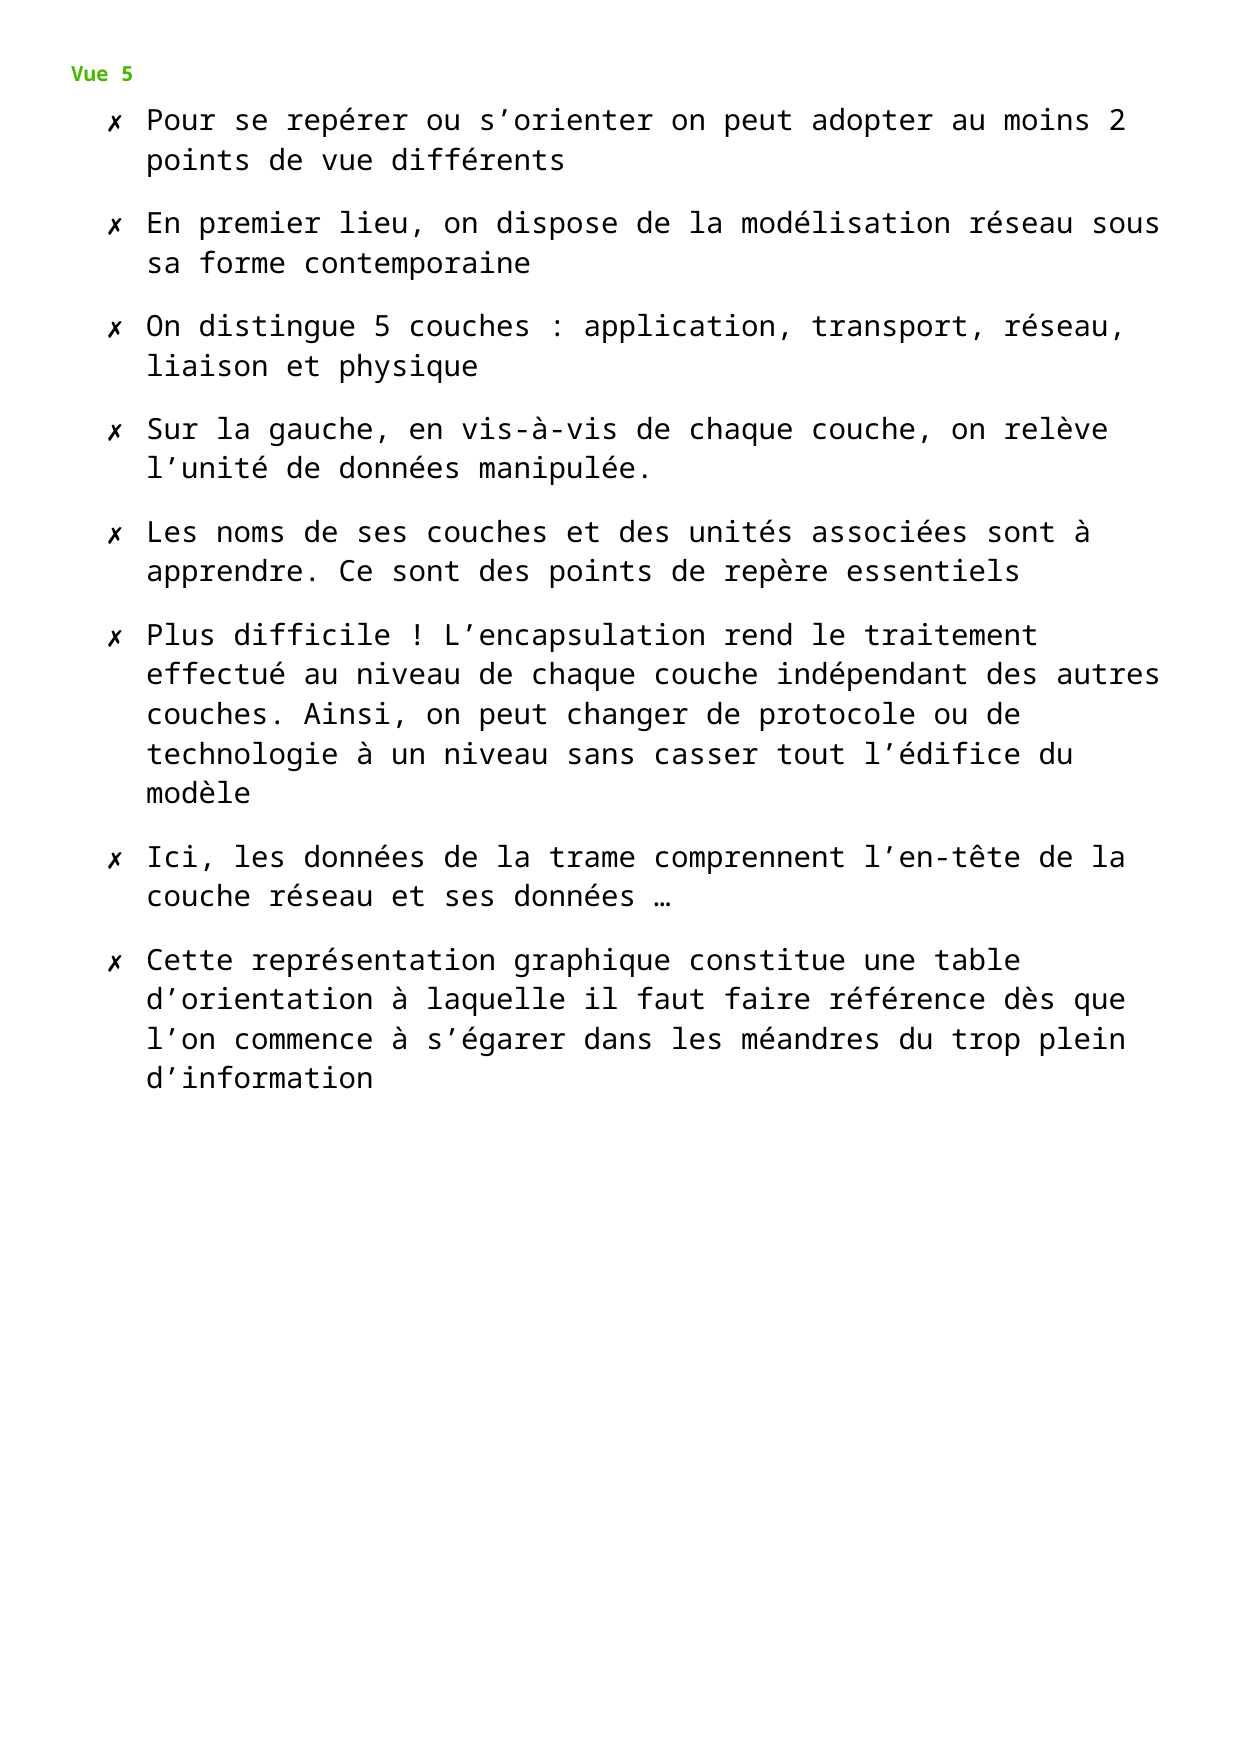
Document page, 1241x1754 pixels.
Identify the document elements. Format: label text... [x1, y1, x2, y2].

list Cette représentation graphique constitue une table d’orientation à laquelle il faut faire référence dès que l’on commence à s’égarer dans les méandres du trop plein d’information [108, 939, 1169, 1097]
list Pour se repérer ou s’orienter on peut adopter au moins 2 points de vue différents [108, 99, 1169, 179]
list Les noms de ses couches et des unités associées sont à apprendre. Ce sont des points de repère essentiels [108, 511, 1169, 590]
list En premier lieu, on dispose de la modélisation réseau sous sa forme contemporaine [108, 202, 1169, 282]
list Sur la gauche, en vis-à-vis de chaque couche, on relève l’unité de données manipulée. [108, 408, 1169, 487]
list On distingue 5 couches : application, transport, réseau, liaison et physique [108, 305, 1169, 384]
text Vue 5 [71, 59, 1169, 87]
list Plus difficile ! L’encapsulation rend le traitement effectué au niveau de chaque couche indépendant des autres couches. Ainsi, on peut changer de protocole ou de technologie à un niveau sans casser tout l’édifice du modèle [108, 614, 1169, 812]
list Ici, les données de la trame comprennent l’en-tête de la couche réseau et ses données … [108, 836, 1169, 915]
